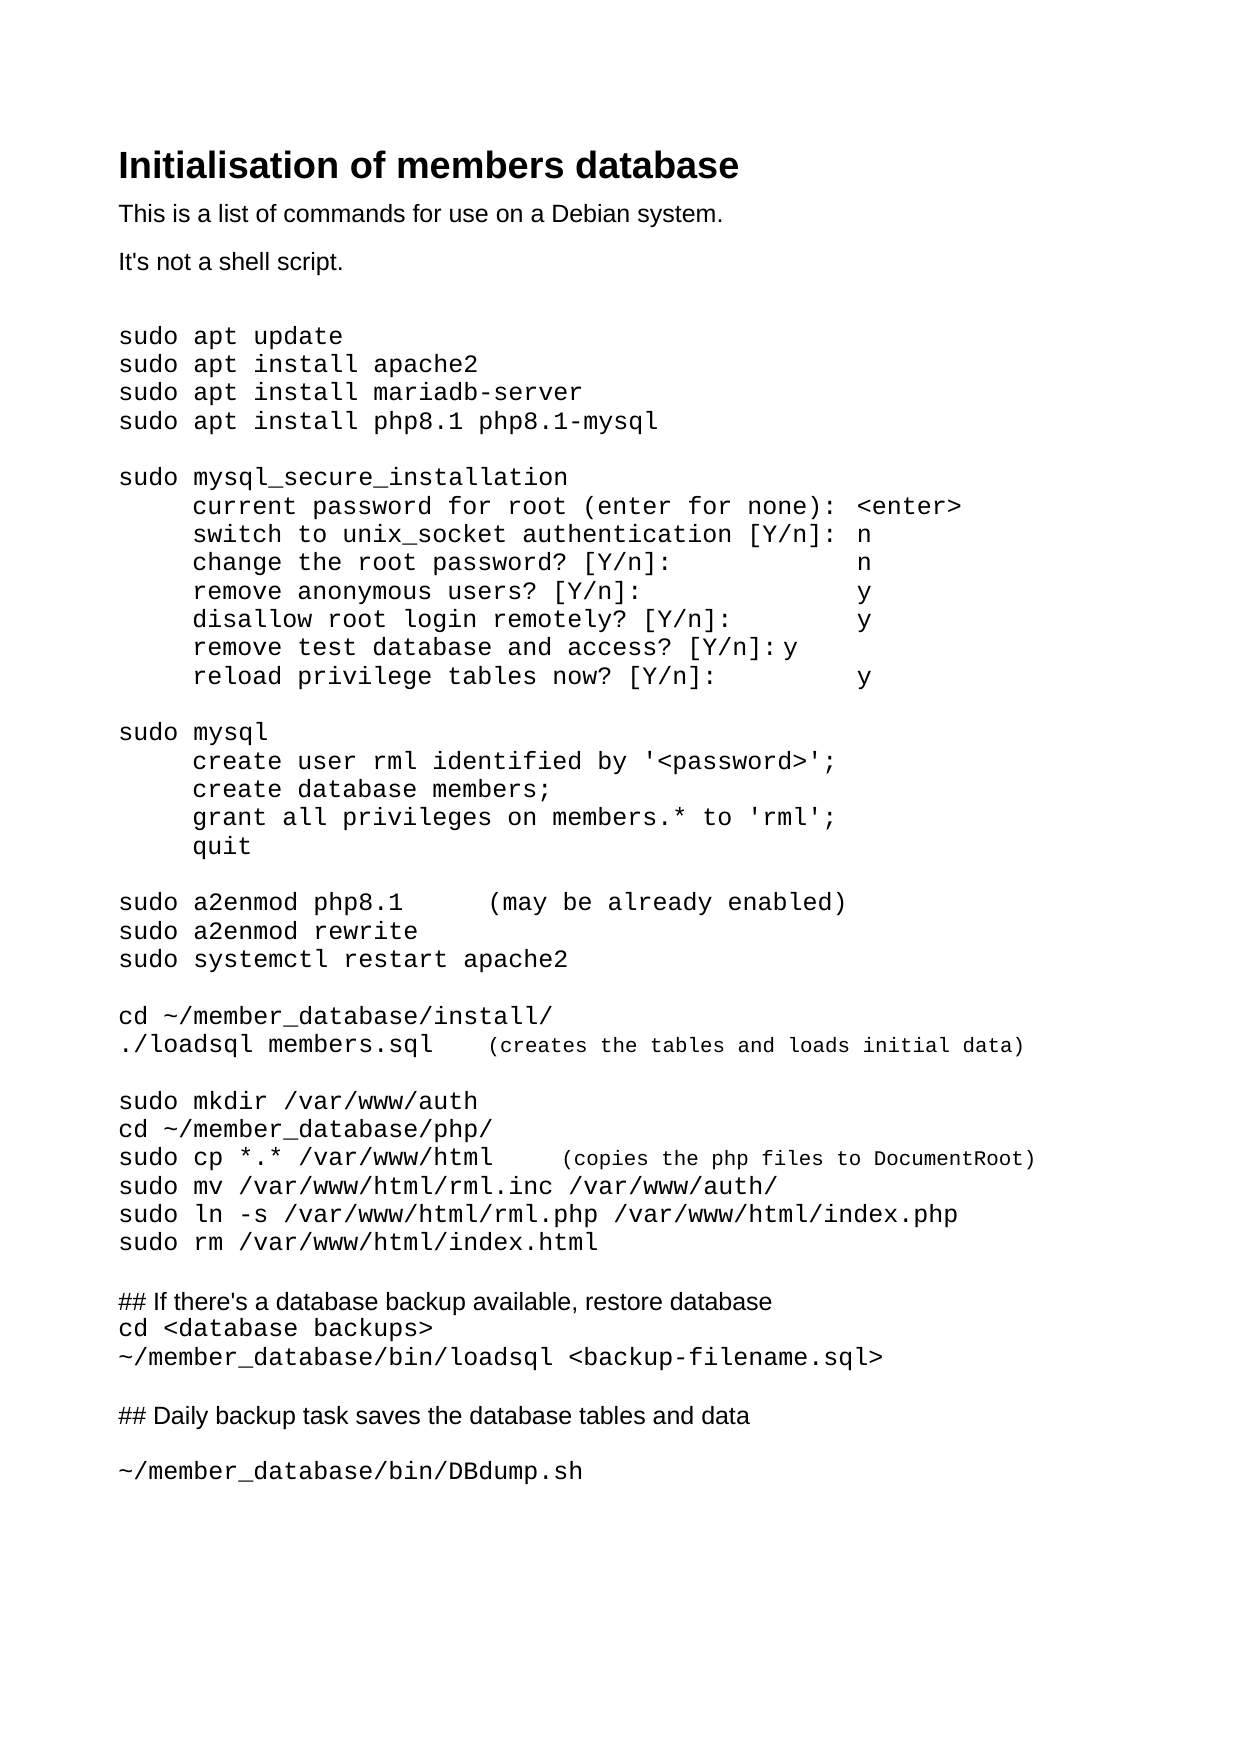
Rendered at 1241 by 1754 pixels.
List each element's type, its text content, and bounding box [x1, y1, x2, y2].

text sudo apt install apache2 [118, 352, 1122, 380]
text ## If there's a database backup available, restore database [118, 1287, 1122, 1316]
text cd ~/member_database/php/ [118, 1117, 1122, 1145]
text ~/member_database/bin/loadsql <backup-filename.sql> [118, 1344, 1122, 1372]
text switch to unix_socket authentication [Y/n]: n [118, 522, 1122, 550]
text reload privilege tables now? [Y/n]: y [118, 663, 1122, 692]
text sudo mv /var/www/html/rml.inc /var/www/auth/ [118, 1173, 1122, 1202]
text disallow root login remotely? [Y/n]: y [118, 607, 1122, 635]
text ## Daily backup task saves the database tables and data [118, 1401, 1122, 1429]
text current password for root (enter for none): <enter> [118, 493, 1122, 522]
text create user rml identified by '<password>'; [118, 748, 1122, 777]
text remove test database and access? [Y/n]: y [118, 635, 1122, 663]
text remove anonymous users? [Y/n]: y [118, 578, 1122, 607]
text sudo ln -s /var/www/html/rml.php /var/www/html/index.php [118, 1202, 1122, 1230]
text It's not a shell script. [118, 247, 1122, 276]
text sudo mysql [118, 720, 1122, 748]
subtitle Initialisation of members database [118, 143, 1122, 187]
text sudo systemctl restart apache2 [118, 947, 1122, 975]
text sudo apt install php8.1 php8.1-mysql [118, 408, 1122, 437]
text This is a list of commands for use on a Debian system. [118, 199, 1122, 228]
text create database members; [118, 777, 1122, 805]
text change the root password? [Y/n]: n [118, 550, 1122, 578]
text sudo apt install mariadb-server [118, 380, 1122, 408]
text ./loadsql members.sql (creates the tables and loads initial data) [118, 1032, 1122, 1060]
text sudo a2enmod rewrite [118, 918, 1122, 947]
text cd <database backups> [118, 1316, 1122, 1344]
text cd ~/member_database/install/ [118, 1003, 1122, 1032]
text sudo mkdir /var/www/auth [118, 1088, 1122, 1117]
text sudo mysql_secure_installation [118, 465, 1122, 493]
text sudo apt update [118, 323, 1122, 352]
text sudo cp *.* /var/www/html (copies the php files to DocumentRoot) [118, 1145, 1122, 1173]
text ~/member_database/bin/DBdump.sh [118, 1458, 1122, 1487]
text sudo rm /var/www/html/index.html [118, 1230, 1122, 1258]
text grant all privileges on members.* to 'rml'; [118, 805, 1122, 833]
text quit [118, 833, 1122, 862]
text sudo a2enmod php8.1 (may be already enabled) [118, 890, 1122, 918]
